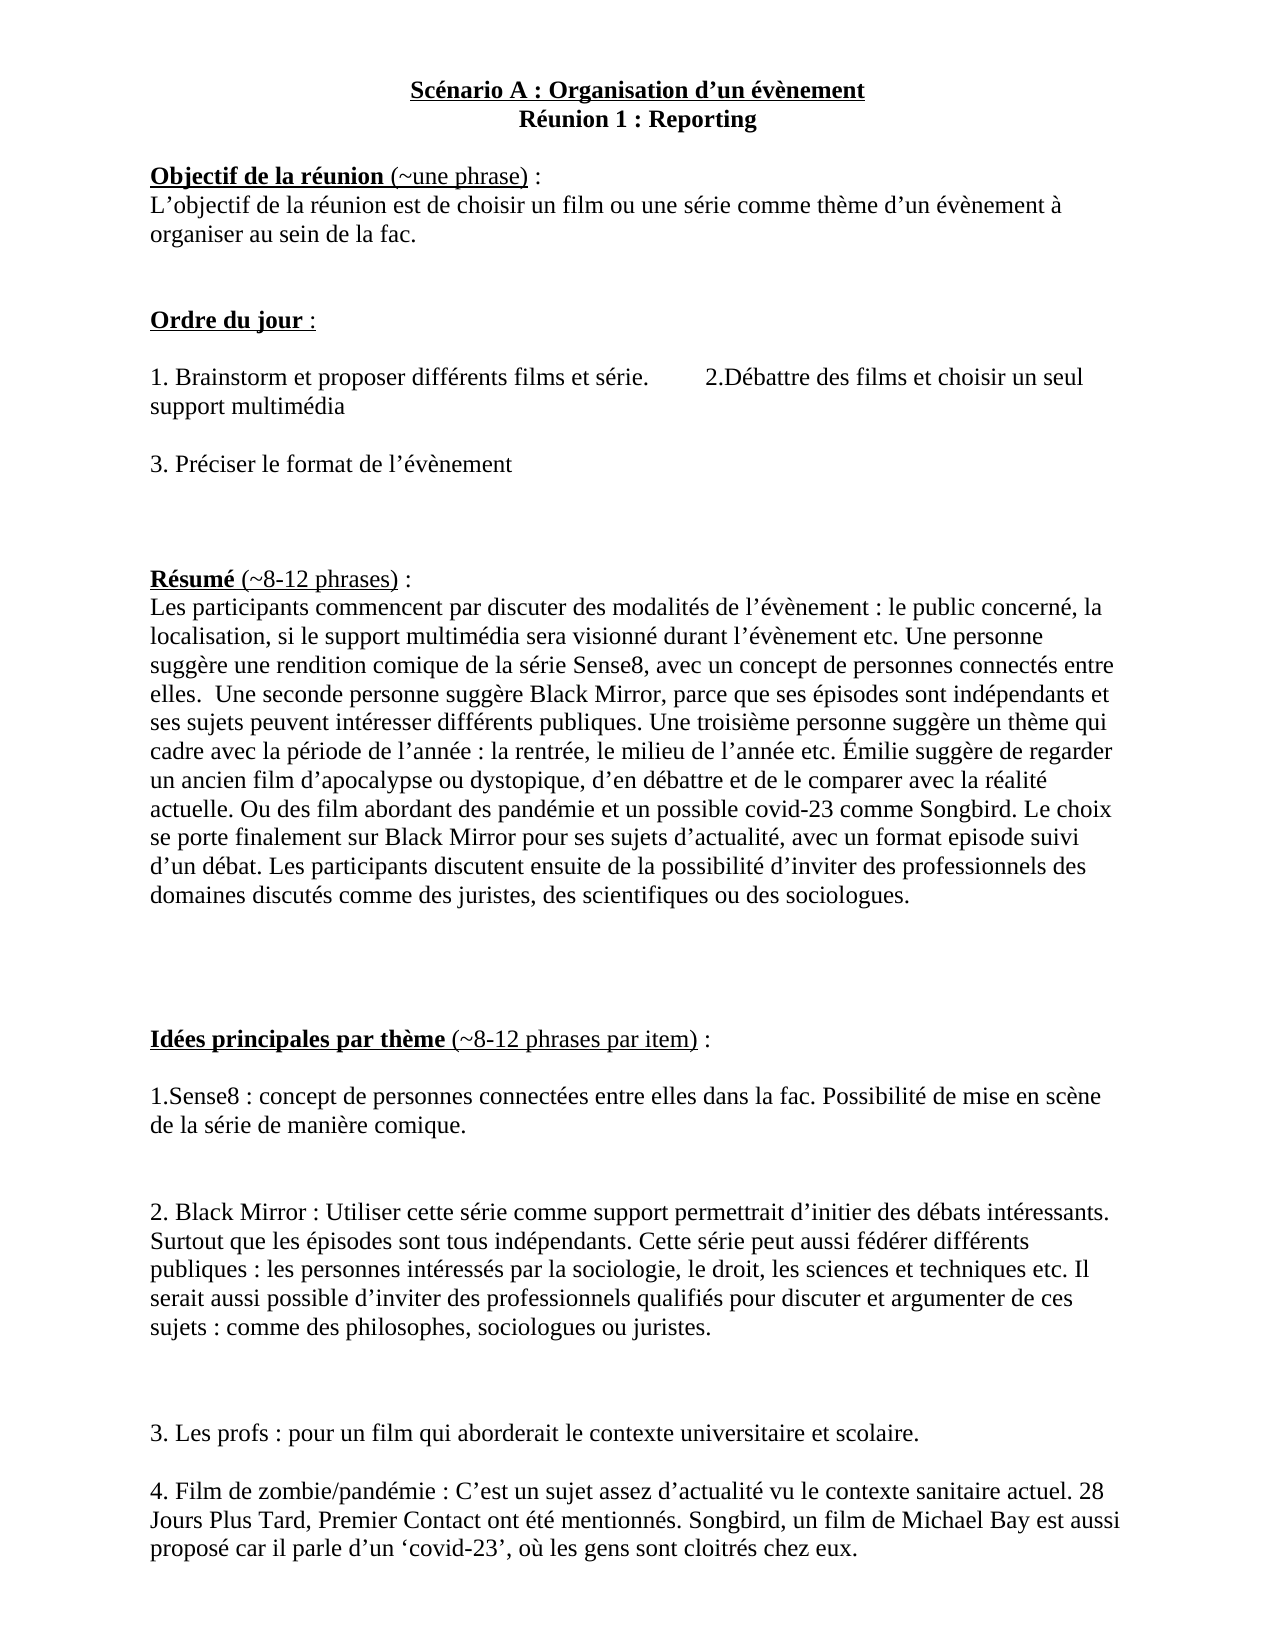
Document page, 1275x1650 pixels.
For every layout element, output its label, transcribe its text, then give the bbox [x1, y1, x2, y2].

text 1. Brainstorm et proposer différents films et série. 2.Débattre des films et choisir un seul support multimédia [150, 362, 1125, 420]
text L’objectif de la réunion est de choisir un film ou une série comme thème d’un évènement à organiser au sein de la fac. [150, 190, 1125, 247]
text Résumé (~8-12 phrases) : [150, 564, 1125, 592]
text Objectif de la réunion (~une phrase) : [150, 161, 1125, 190]
text Ordre du jour : [150, 305, 1125, 334]
text Scénario A : Organisation d’un évènement [150, 75, 1125, 104]
text Réunion 1 : Reporting [150, 104, 1125, 132]
text 3. Préciser le format de l’évènement [150, 449, 1125, 477]
text 4. Film de zombie/pandémie : C’est un sujet assez d’actualité vu le contexte sanitaire actuel. 28 Jours Plus Tard, Premier Contact ont été mentionnés. Songbird, un film de Michael Bay est aussi proposé car il parle d’un ‘covid-23’, où les gens sont cloitrés chez eux. [150, 1476, 1125, 1562]
text 2. Black Mirror : Utiliser cette série comme support permettrait d’initier des débats intéressants. Surtout que les épisodes sont tous indépendants. Cette série peut aussi fédérer différents publiques : les personnes intéressés par la sociologie, le droit, les sciences et techniques etc. Il serait aussi possible d’inviter des professionnels qualifiés pour discuter et argumenter de ces sujets : comme des philosophes, sociologues ou juristes. [150, 1197, 1125, 1341]
text 1.Sense8 : concept de personnes connectées entre elles dans la fac. Possibilité de mise en scène de la série de manière comique. [150, 1081, 1125, 1139]
text 3. Les profs : pour un film qui aborderait le contexte universitaire et scolaire. [150, 1418, 1125, 1447]
text Les participants commencent par discuter des modalités de l’évènement : le public concerné, la localisation, si le support multimédia sera visionné durant l’évènement etc. Une personne suggère une rendition comique de la série Sense8, avec un concept de personnes connectés entre elles. Une seconde personne suggère Black Mirror, parce que ses épisodes sont indépendants et ses sujets peuvent intéresser différents publiques. Une troisième personne suggère un thème qui cadre avec la période de l’année : la rentrée, le milieu de l’année etc. Émilie suggère de regarder un ancien film d’apocalypse ou dystopique, d’en débattre et de le comparer avec la réalité actuelle. Ou des film abordant des pandémie et un possible covid-23 comme Songbird. Le choix se porte finalement sur Black Mirror pour ses sujets d’actualité, avec un format episode suivi d’un débat. Les participants discutent ensuite de la possibilité d’inviter des professionnels des domaines discutés comme des juristes, des scientifiques ou des sociologues. [150, 592, 1125, 909]
text Idées principales par thème (~8-12 phrases par item) : [150, 1024, 1125, 1052]
